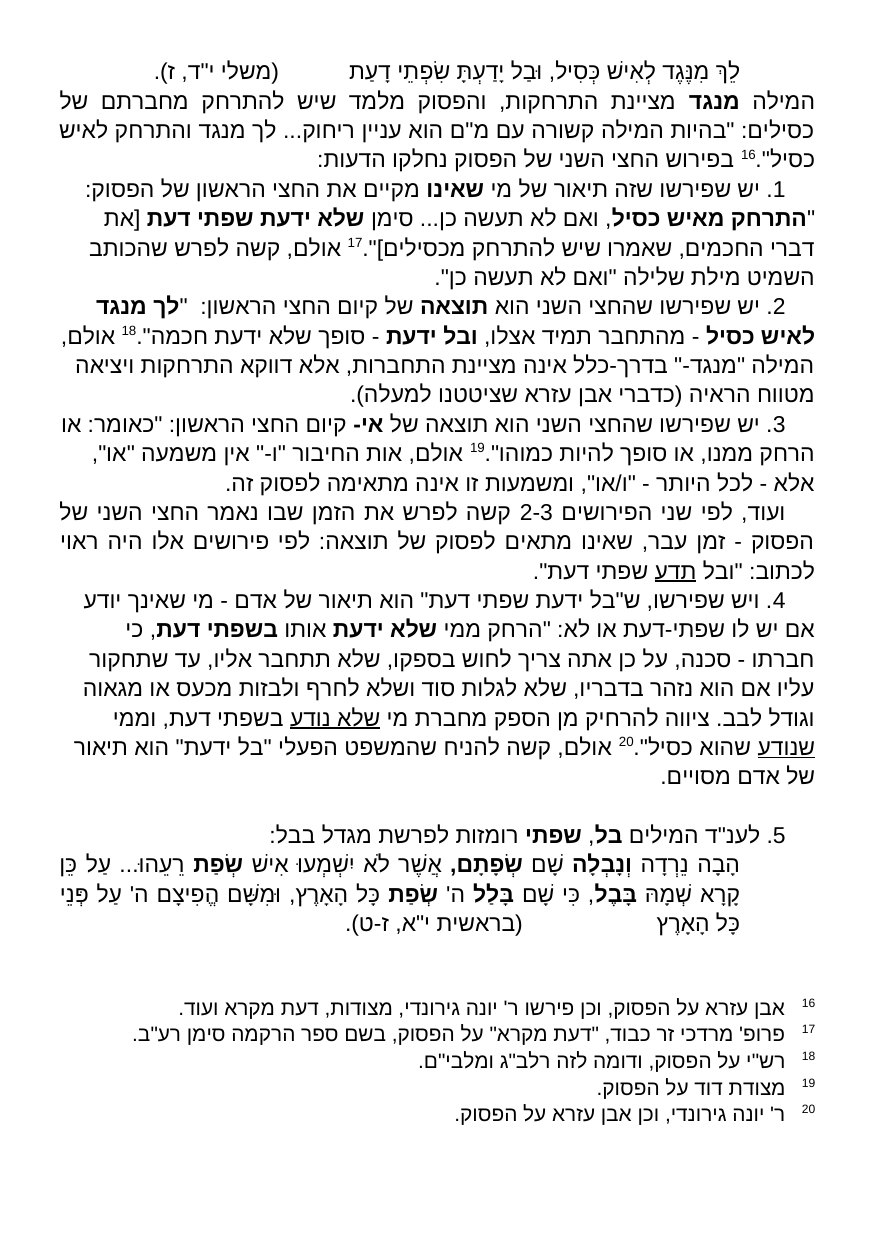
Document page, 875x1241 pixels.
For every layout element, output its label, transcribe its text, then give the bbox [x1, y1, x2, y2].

text 2. יש שפירשו שהחצי השני הוא תוצאה של קיום החצי הראשון: "לך מנגד לאיש כסיל - מהתחבר תמיד אצלו, ובל ידעת - סופך שלא ידעת חכמה". אולם, המילה "מנגד-" בדרך-כלל אינה מציינת התחברות, אלא דווקא התרחקות ויציאה מטווח הראיה (כדברי אבן עזרא שציטטנו למעלה). [59, 294, 815, 408]
text ר' יונה גירונדי, וכן אבן עזרא על הפסוק. [59, 1103, 815, 1126]
text הָבָה נֵרְדָה וְנָבְלָה שָׁם שְׂפָתָם, אֲשֶׁר לֹא יִשְׁמְעוּ אִישׁ שְׂפַת רֵעֵהוּ... עַל כֵּן קָרָא שְׁמָהּ בָּבֶל, כִּי שָׁם בָּלַל ה' שְׂפַת כָּל הָאָרֶץ, וּמִשָּׁם הֱפִיצָם ה' עַל פְּנֵי כָּל הָאָרֶץ (בראשית י"א, ז-ט). [59, 852, 740, 936]
text אבן עזרא על הפסוק, וכן פירשו ר' יונה גירונדי, מצודות, דעת מקרא ועוד. [59, 996, 815, 1019]
text המילה מנגד מציינת התרחקות, והפסוק מלמד שיש להתרחק מחברתם של כסילים: "בהיות המילה קשורה עם מ"ם הוא עניין ריחוק... לך מנגד והתרחק לאיש כסיל". בפירוש החצי השני של הפסוק נחלקו הדעות: [59, 88, 815, 173]
text רש"י על הפסוק, ודומה לזה רלב"ג ומלבי"ם. [59, 1049, 815, 1073]
text 4. ויש שפירשו, ש"בל ידעת שפתי דעת" הוא תיאור של אדם - מי שאינך יודע אם יש לו שפתי-דעת או לא: "הרחק ממי שלא ידעת אותו בשפתי דעת, כי חברתו - סכנה, על כן אתה צריך לחוש בספקו, שלא תתחבר אליו, עד שתחקור עליו אם הוא נזהר בדבריו, שלא לגלות סוד ושלא לחרף ולבזות מכעס או מגאוה וגודל לבב. ציווה להרחיק מן הספק מחברת מי שלא נודע בשפתי דעת, וממי שנודע שהוא כסיל". אולם, קשה להניח שהמשפט הפעלי "בל ידעת" הוא תיאור של אדם מסויים. [59, 588, 815, 789]
text 5. לענ"ד המילים בל, שפתי רומזות לפרשת מגדל בבל: [59, 823, 815, 848]
text לֵךְ מִנֶּגֶד לְאִישׁ כְּסִיל, וּבַל יָדַעְתָּ שִׂפְתֵי דָעַת (משלי י"ד, ז). [59, 59, 740, 84]
text פרופ' מרדכי זר כבוד, "דעת מקרא" על הפסוק, בשם ספר הרקמה סימן רע"ב. [59, 1023, 815, 1046]
text מצודת דוד על הפסוק. [59, 1076, 815, 1099]
text 3. יש שפירשו שהחצי השני הוא תוצאה של אי- קיום החצי הראשון: "כאומר: או הרחק ממנו, או סופך להיות כמוהו". אולם, אות החיבור "ו-" אין משמעה "או", אלא - לכל היותר - "ו/או", ומשמעות זו אינה מתאימה לפסוק זה. [59, 411, 815, 496]
text 1. יש שפירשו שזה תיאור של מי שאינו מקיים את החצי הראשון של הפסוק: "התרחק מאיש כסיל, ואם לא תעשה כן... סימן שלא ידעת שפתי דעת [את דברי החכמים, שאמרו שיש להתרחק מכסילים]". אולם, קשה לפרש שהכותב השמיט מילת שלילה "ואם לא תעשה כן". [59, 176, 815, 290]
text ועוד, לפי שני הפירושים 2-3 קשה לפרש את הזמן שבו נאמר החצי השני של הפסוק - זמן עבר, שאינו מתאים לפסוק של תוצאה: לפי פירושים אלו היה ראוי לכתוב: "ובל תדע שפתי דעת". [59, 499, 815, 584]
